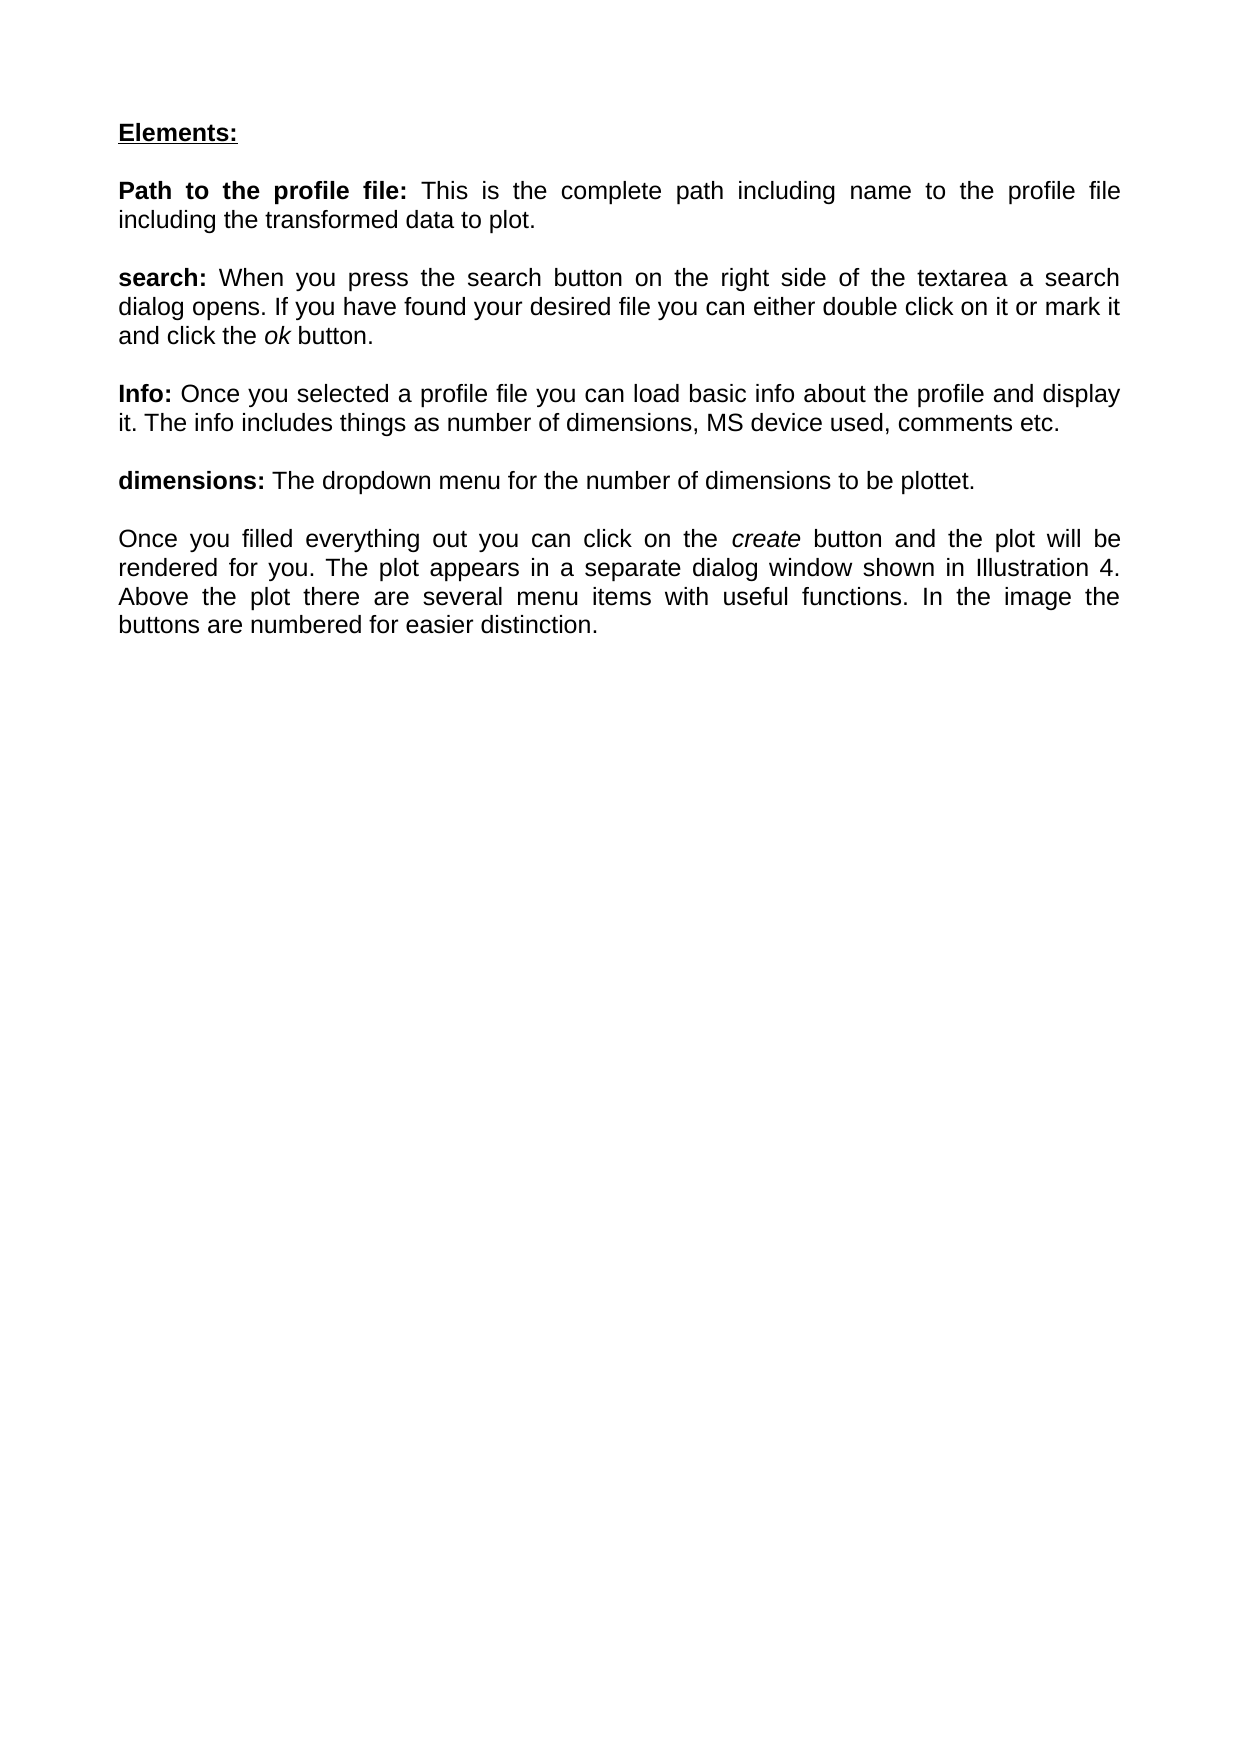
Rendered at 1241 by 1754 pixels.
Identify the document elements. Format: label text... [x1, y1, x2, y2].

text Info: Once you selected a profile file you can load basic info about the profile and display it. The info includes things as number of dimensions, MS device used, comments etc. [118, 379, 1122, 437]
text Elements: [118, 118, 1122, 147]
text Path to the profile file: This is the complete path including name to the profile file including the transformed data to plot. [118, 176, 1122, 234]
text search: When you press the search button on the right side of the textarea a search dialog opens. If you have found your desired file you can either double click on it or mark it and click the ok button. [118, 263, 1122, 349]
text dimensions: The dropdown menu for the number of dimensions to be plottet. [118, 466, 1122, 495]
text Once you filled everything out you can click on the create button and the plot will be rendered for you. The plot appears in a separate dialog window shown in Illustration 4. Above the plot there are several menu items with useful functions. In the image the buttons are numbered for easier distinction. [118, 524, 1122, 639]
